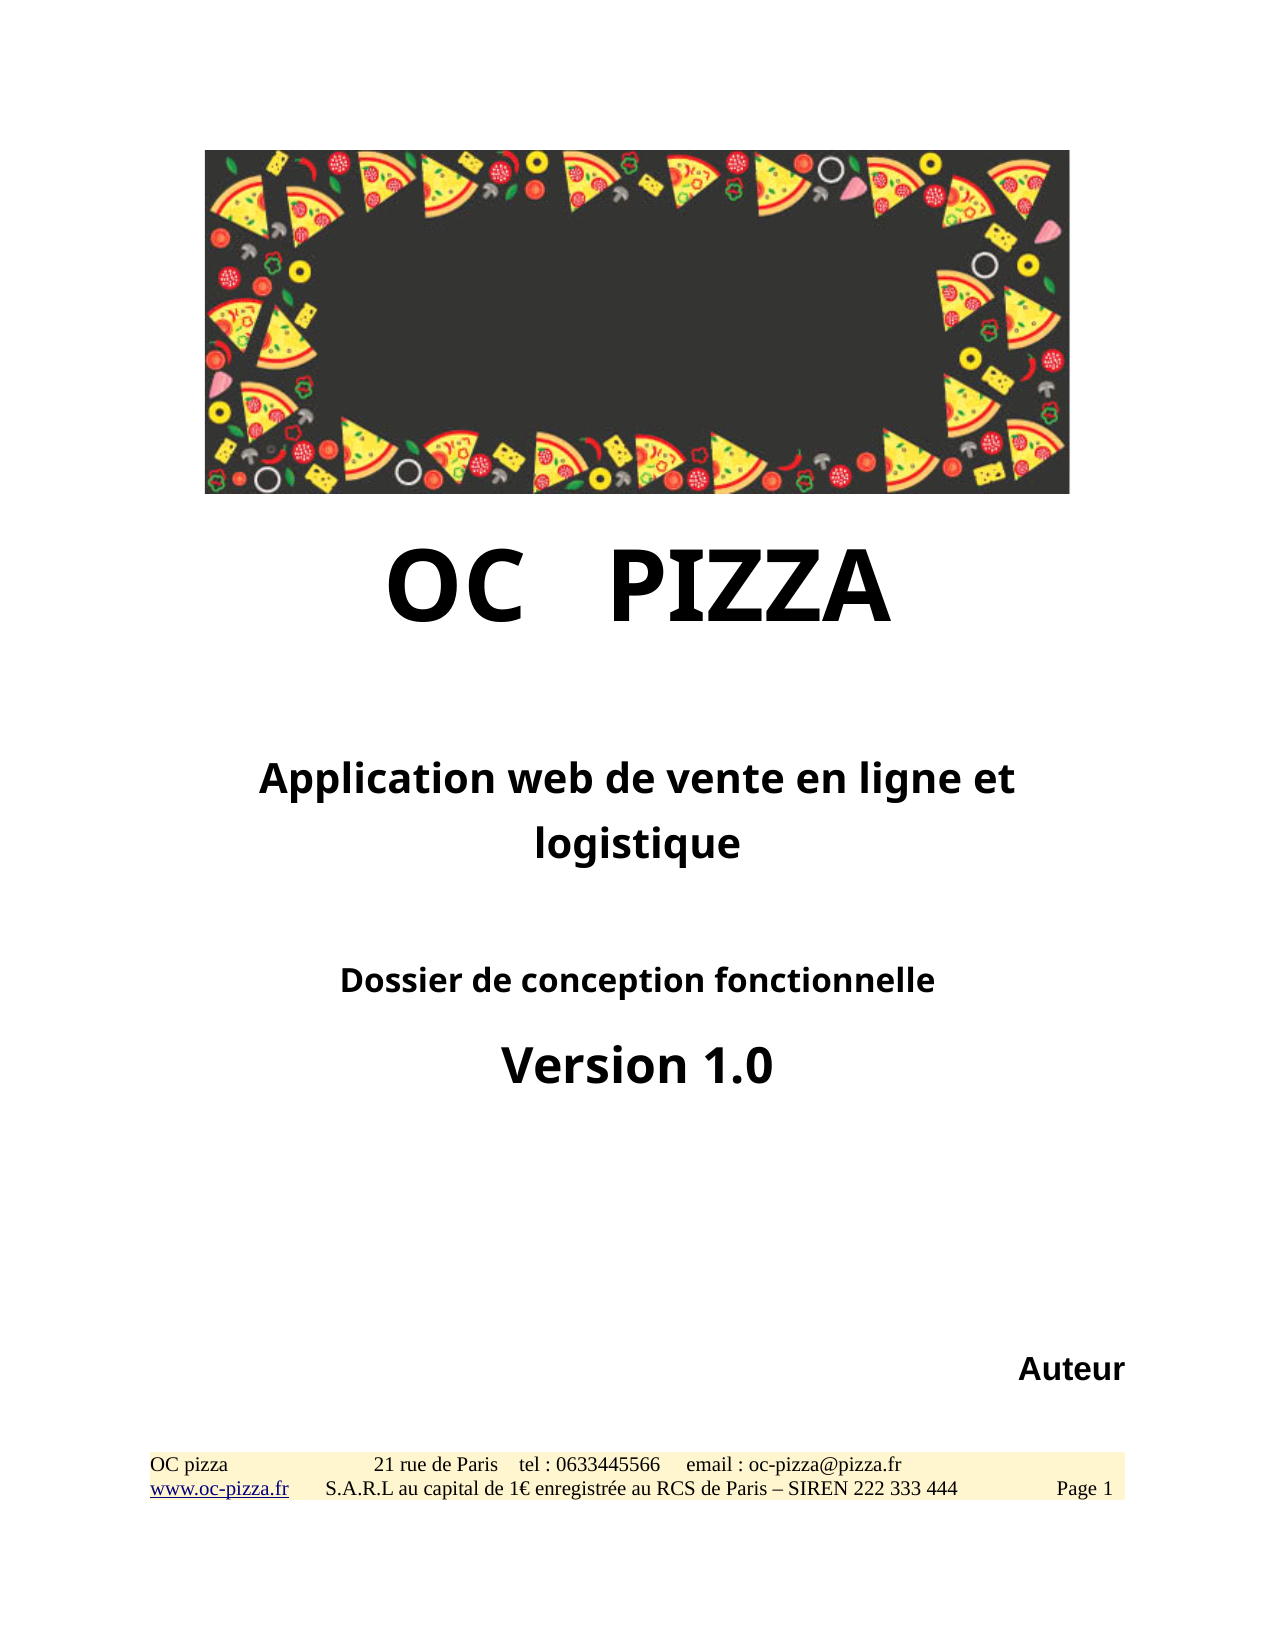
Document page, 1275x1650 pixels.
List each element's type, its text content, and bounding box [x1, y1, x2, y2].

text Application web de vente en ligne et logistique [150, 749, 1125, 871]
text Version 1.0 [150, 1030, 1125, 1098]
text OC PIZZA [150, 514, 1125, 651]
text Dossier de conception fonctionnelle [150, 957, 1125, 1002]
text Auteur [150, 1327, 1125, 1396]
